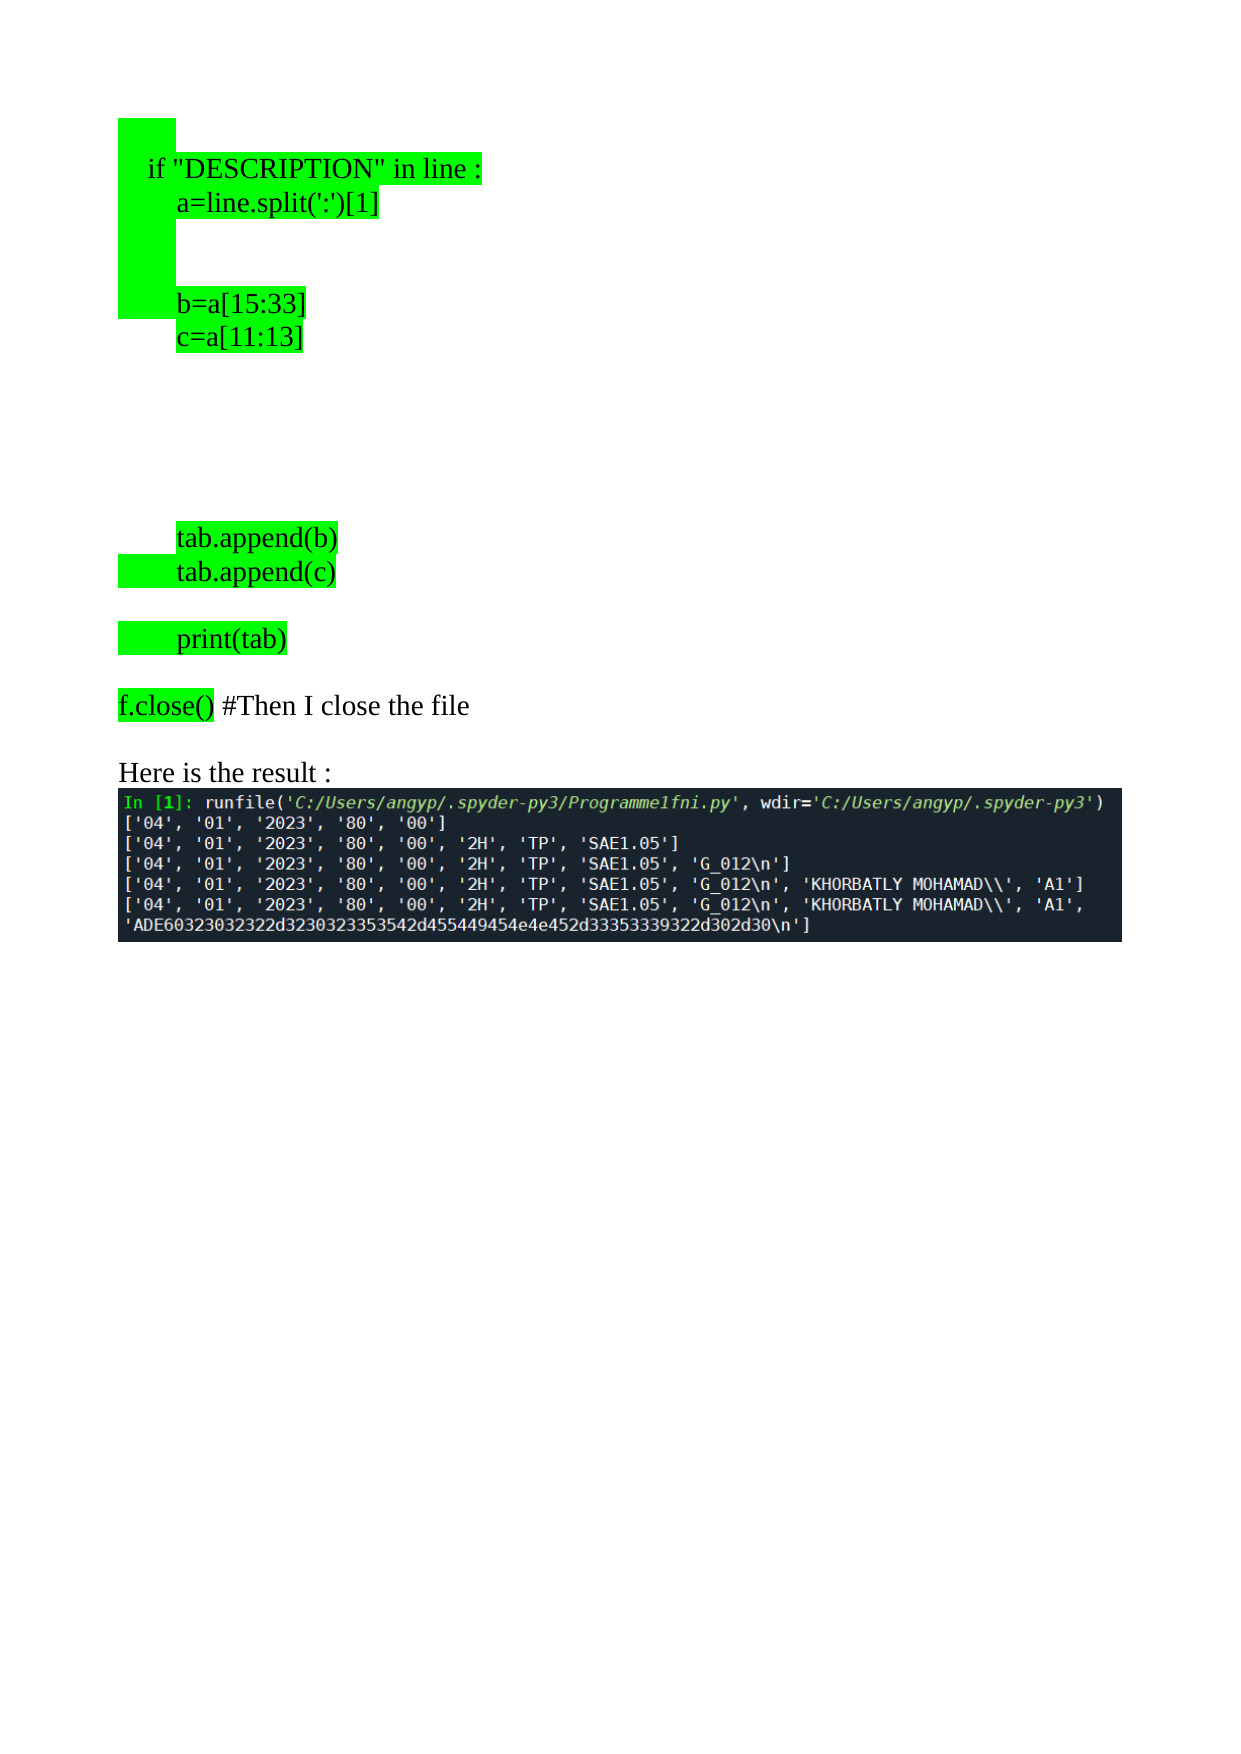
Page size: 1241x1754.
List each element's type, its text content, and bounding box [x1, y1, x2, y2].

text if "DESCRIPTION" in line : [118, 152, 1122, 185]
text f.close() #Then I close the file [118, 688, 1122, 722]
text b=a[15:33] [118, 286, 1122, 319]
text c=a[11:13] [118, 319, 1122, 353]
text Here is the result : [118, 755, 1122, 788]
text print(tab) [118, 621, 1122, 655]
text tab.append(c) [118, 554, 1122, 588]
text tab.append(b) [118, 521, 1122, 554]
text a=line.split(':')[1] [118, 185, 1122, 219]
